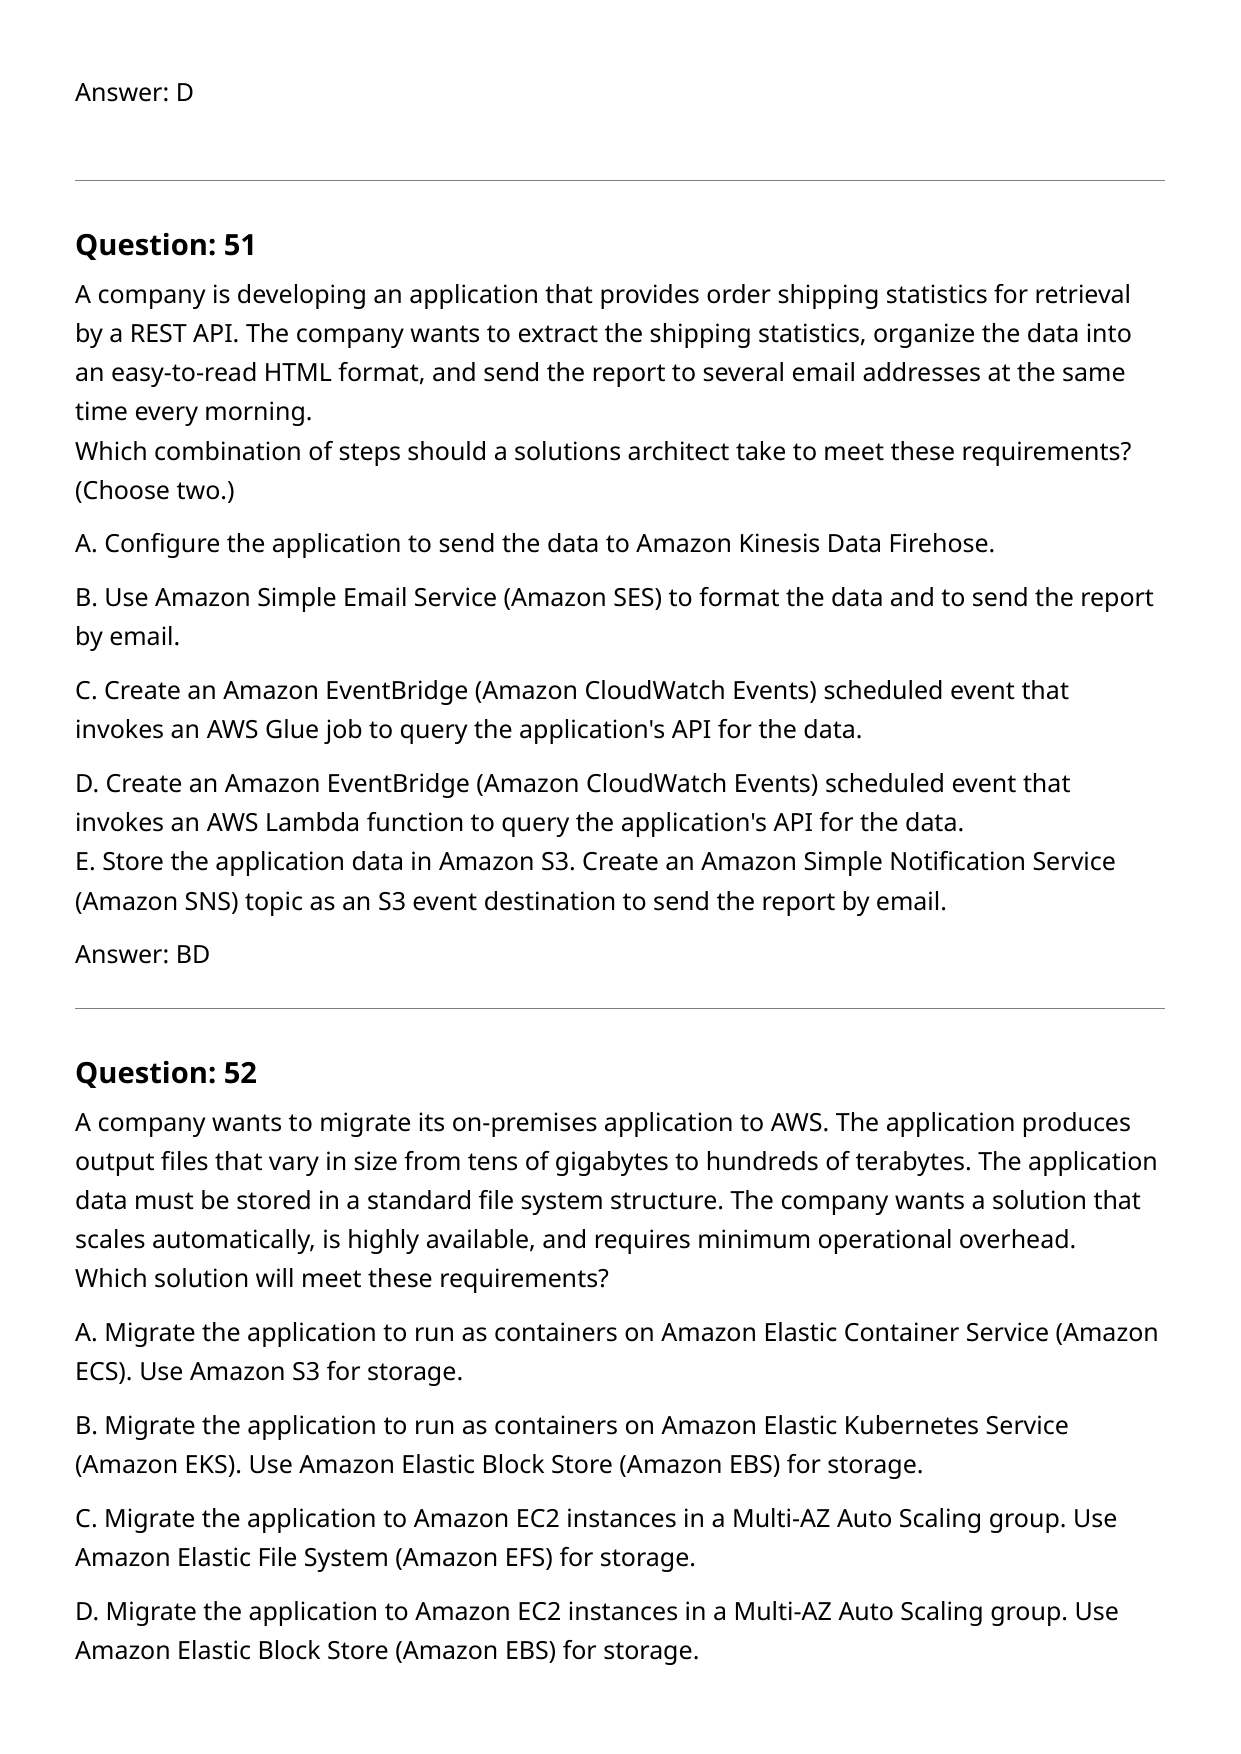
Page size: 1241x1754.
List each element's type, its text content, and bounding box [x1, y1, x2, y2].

subtitle Question: 52 [75, 1052, 1165, 1092]
text A company wants to migrate its on-premises application to AWS. The application produces output files that vary in size from tens of gigabytes to hundreds of terabytes. The application data must be stored in a standard file system structure. The company wants a solution that scales automatically, is highly available, and requires minimum operational overhead. Which solution will meet these requirements? [75, 1104, 1165, 1295]
text C. Create an Amazon EventBridge (Amazon CloudWatch Events) scheduled event that invokes an AWS Glue job to query the application's API for the data. [75, 673, 1165, 746]
text C. Migrate the application to Amazon EC2 instances in a Multi-AZ Auto Scaling group. Use Amazon Elastic File System (Amazon EFS) for storage. [75, 1501, 1165, 1574]
text Answer: BD [75, 937, 1165, 971]
text D. Create an Amazon EventBridge (Amazon CloudWatch Events) scheduled event that invokes an AWS Lambda function to query the application's API for the data. E. Store the application data in Amazon S3. Create an Amazon Simple Notification Service (Amazon SNS) topic as an S3 event destination to send the report by email. [75, 766, 1165, 917]
text B. Migrate the application to run as containers on Amazon Elastic Kubernetes Service (Amazon EKS). Use Amazon Elastic Block Store (Amazon EBS) for storage. [75, 1408, 1165, 1481]
text A. Migrate the application to run as containers on Amazon Elastic Container Service (Amazon ECS). Use Amazon S3 for storage. [75, 1315, 1165, 1388]
text A company is developing an application that provides order shipping statistics for retrieval by a REST API. The company wants to extract the shipping statistics, organize the data into an easy-to-read HTML format, and send the report to several email addresses at the same time every morning. Which combination of steps should a solutions architect take to meet these requirements? (Choose two.) [75, 277, 1165, 506]
text Answer: D [75, 75, 1165, 109]
subtitle Question: 51 [75, 224, 1165, 264]
text D. Migrate the application to Amazon EC2 instances in a Multi-AZ Auto Scaling group. Use Amazon Elastic Block Store (Amazon EBS) for storage. [75, 1594, 1165, 1667]
text A. Configure the application to send the data to Amazon Kinesis Data Firehose. [75, 526, 1165, 560]
text B. Use Amazon Simple Email Service (Amazon SES) to format the data and to send the report by email. [75, 580, 1165, 653]
